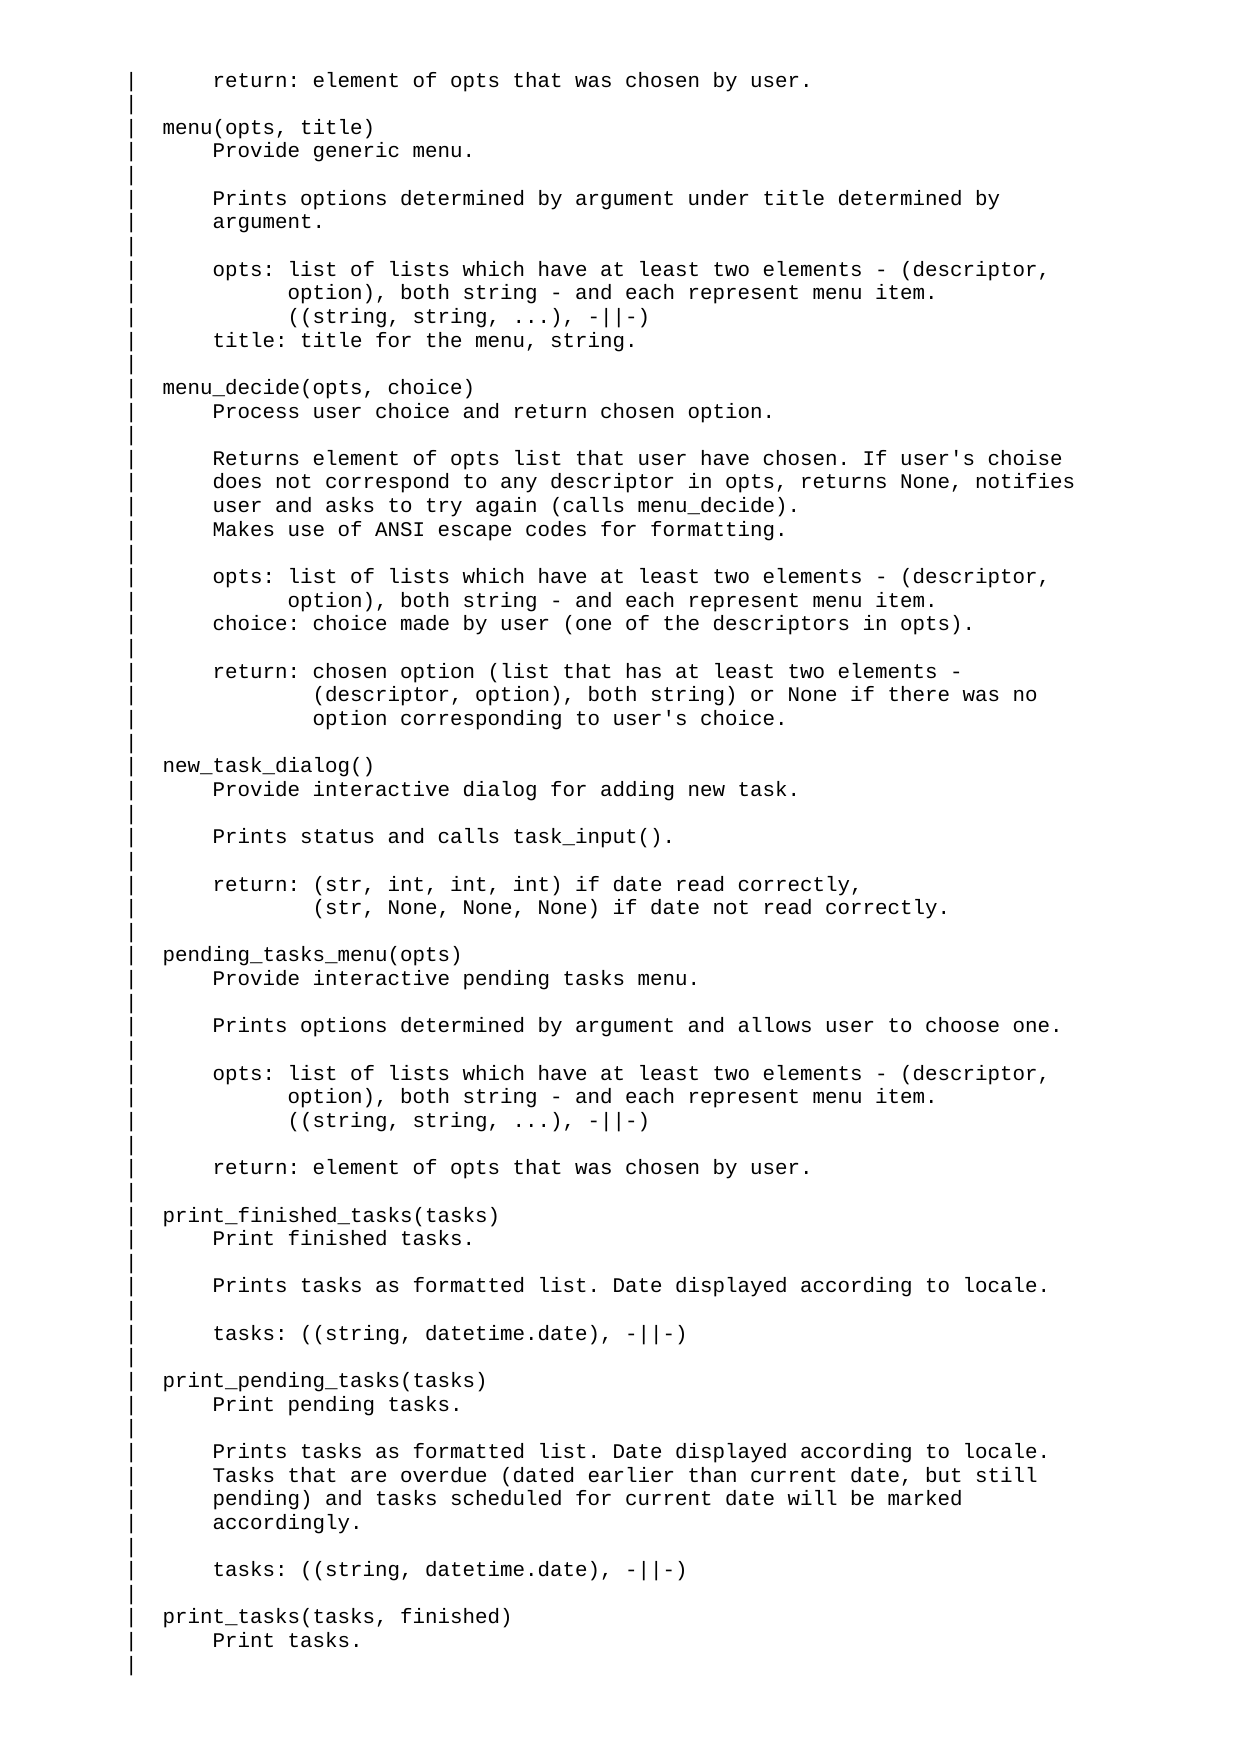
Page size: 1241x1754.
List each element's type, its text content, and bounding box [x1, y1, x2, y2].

text | return: (str, int, int, int) if date read correctly, [62, 873, 1181, 897]
text | [62, 1252, 1181, 1276]
text | [62, 1181, 1181, 1204]
text | [62, 850, 1181, 873]
text | [62, 1417, 1181, 1441]
text | return: element of opts that was chosen by user. [62, 1157, 1181, 1181]
text | Returns element of opts list that user have chosen. If user's choise [62, 448, 1181, 472]
text | accordingly. [62, 1512, 1181, 1536]
text | return: element of opts that was chosen by user. [62, 69, 1181, 93]
text | Print pending tasks. [62, 1394, 1181, 1417]
text | option corresponding to user's choice. [62, 708, 1181, 732]
text | user and asks to try again (calls menu_decide). [62, 495, 1181, 519]
text | [62, 637, 1181, 661]
text | Provide generic menu. [62, 141, 1181, 164]
text | title: title for the menu, string. [62, 330, 1181, 353]
text | (descriptor, option), both string) or None if there was no [62, 684, 1181, 708]
text | opts: list of lists which have at least two elements - (descriptor, [62, 259, 1181, 282]
text | choice: choice made by user (one of the descriptors in opts). [62, 613, 1181, 637]
text | opts: list of lists which have at least two elements - (descriptor, [62, 566, 1181, 590]
text | [62, 164, 1181, 188]
text | Prints status and calls task_input(). [62, 826, 1181, 850]
text | Print finished tasks. [62, 1228, 1181, 1252]
text | (str, None, None, None) if date not read correctly. [62, 897, 1181, 921]
text | Provide interactive dialog for adding new task. [62, 779, 1181, 803]
text | [62, 235, 1181, 259]
text | new_task_dialog() [62, 755, 1181, 779]
text | [62, 921, 1181, 944]
text | return: chosen option (list that has at least two elements - [62, 661, 1181, 684]
text | [62, 732, 1181, 755]
text | tasks: ((string, datetime.date), -||-) [62, 1559, 1181, 1583]
text | menu(opts, title) [62, 117, 1181, 141]
text | [62, 992, 1181, 1015]
text | Prints options determined by argument and allows user to choose one. [62, 1015, 1181, 1039]
text | print_tasks(tasks, finished) [62, 1607, 1181, 1630]
text | [62, 424, 1181, 448]
text | [62, 93, 1181, 117]
text | [62, 1346, 1181, 1370]
text | [62, 803, 1181, 826]
text | Tasks that are overdue (dated earlier than current date, but still [62, 1465, 1181, 1488]
text | argument. [62, 211, 1181, 235]
text | ((string, string, ...), -||-) [62, 1110, 1181, 1134]
text | option), both string - and each represent menu item. [62, 590, 1181, 613]
text | print_pending_tasks(tasks) [62, 1370, 1181, 1394]
text | does not correspond to any descriptor in opts, returns None, notifies [62, 472, 1181, 495]
text | pending) and tasks scheduled for current date will be marked [62, 1488, 1181, 1512]
text | [62, 1039, 1181, 1063]
text | menu_decide(opts, choice) [62, 377, 1181, 401]
text | pending_tasks_menu(opts) [62, 944, 1181, 968]
text | [62, 1536, 1181, 1559]
text | [62, 1654, 1181, 1677]
text | print_finished_tasks(tasks) [62, 1204, 1181, 1228]
text | Prints tasks as formatted list. Date displayed according to locale. [62, 1441, 1181, 1465]
text | option), both string - and each represent menu item. [62, 1086, 1181, 1110]
text | [62, 542, 1181, 566]
text | Prints options determined by argument under title determined by [62, 188, 1181, 211]
text | Makes use of ANSI escape codes for formatting. [62, 519, 1181, 542]
text | [62, 1134, 1181, 1157]
text | Process user choice and return chosen option. [62, 401, 1181, 424]
text | Prints tasks as formatted list. Date displayed according to locale. [62, 1276, 1181, 1299]
text | option), both string - and each represent menu item. [62, 282, 1181, 306]
text | ((string, string, ...), -||-) [62, 306, 1181, 330]
text | [62, 353, 1181, 377]
text | Provide interactive pending tasks menu. [62, 968, 1181, 992]
text | opts: list of lists which have at least two elements - (descriptor, [62, 1063, 1181, 1086]
text | tasks: ((string, datetime.date), -||-) [62, 1323, 1181, 1346]
text | Print tasks. [62, 1630, 1181, 1654]
text | [62, 1583, 1181, 1607]
text | [62, 1299, 1181, 1323]
